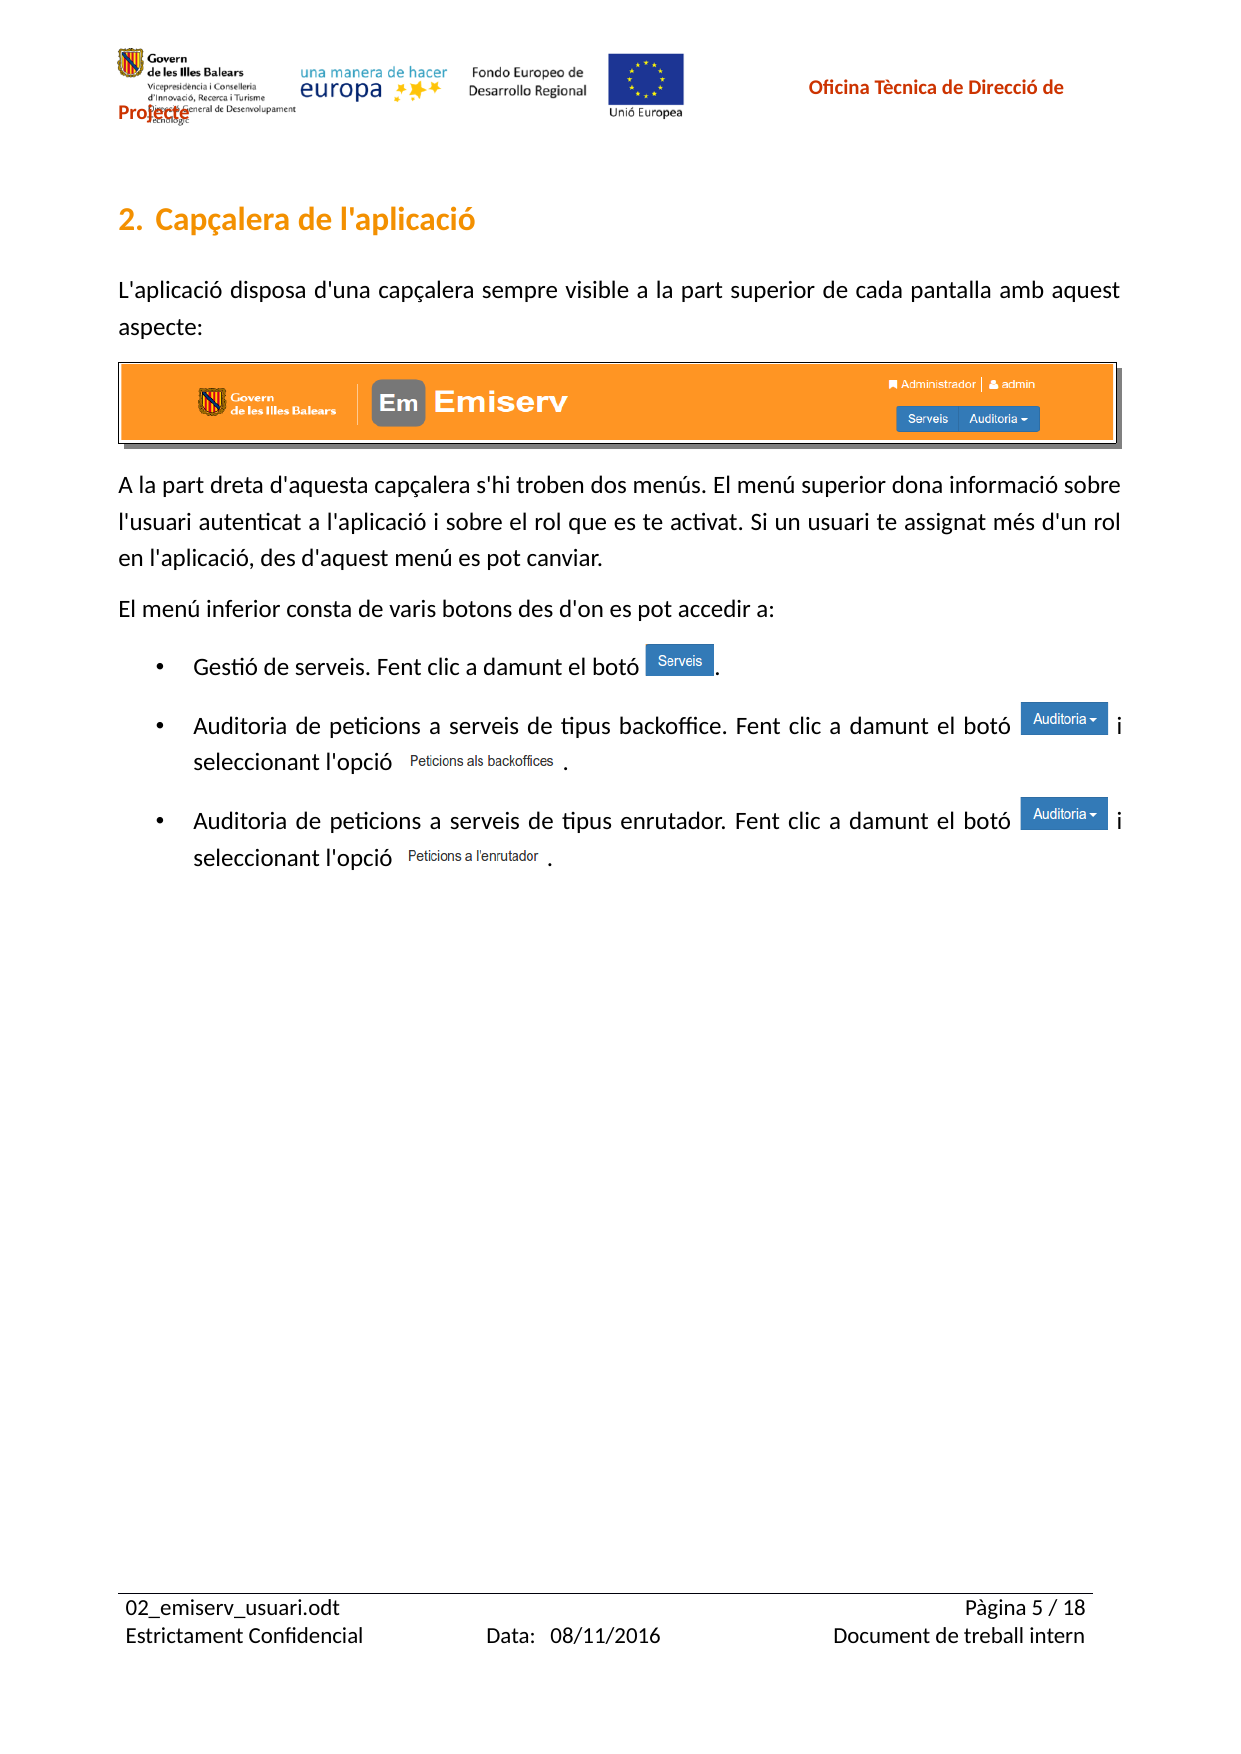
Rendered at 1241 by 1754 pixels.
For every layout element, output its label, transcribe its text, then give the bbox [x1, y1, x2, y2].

picture [117, 48, 685, 126]
picture [1020, 702, 1109, 735]
list Gestió de serveis. Fent clic a damunt el botó . [156, 645, 1122, 682]
picture [398, 844, 547, 866]
picture [1020, 797, 1108, 830]
text El menú inferior consta de varis botons des d'on es pot accedir a: [118, 593, 1122, 624]
text A la part dreta d'aquesta capçalera s'hi troben dos menús. El menú superior dona informació sobre l'usuari autenticat a l'aplicació i sobre el rol que es te activat. Si un usuari te assignat més d'un rol en l'aplicació, des d'aquest menú es pot canviar. [118, 469, 1122, 573]
picture [398, 748, 563, 771]
list Auditoria de peticions a serveis de tipus backoffice. Fent clic a damunt el botó i seleccionant l'opció . [156, 702, 1122, 777]
picture [121, 364, 1114, 440]
subtitle Capçalera de l'aplicació [118, 198, 1122, 239]
text L'aplicació disposa d'una capçalera sempre visible a la part superior de cada pantalla amb aquest aspecte: [118, 274, 1122, 341]
list Auditoria de peticions a serveis de tipus enrutador. Fent clic a damunt el botó i seleccionant l'opció . [156, 798, 1122, 872]
picture [645, 644, 714, 676]
